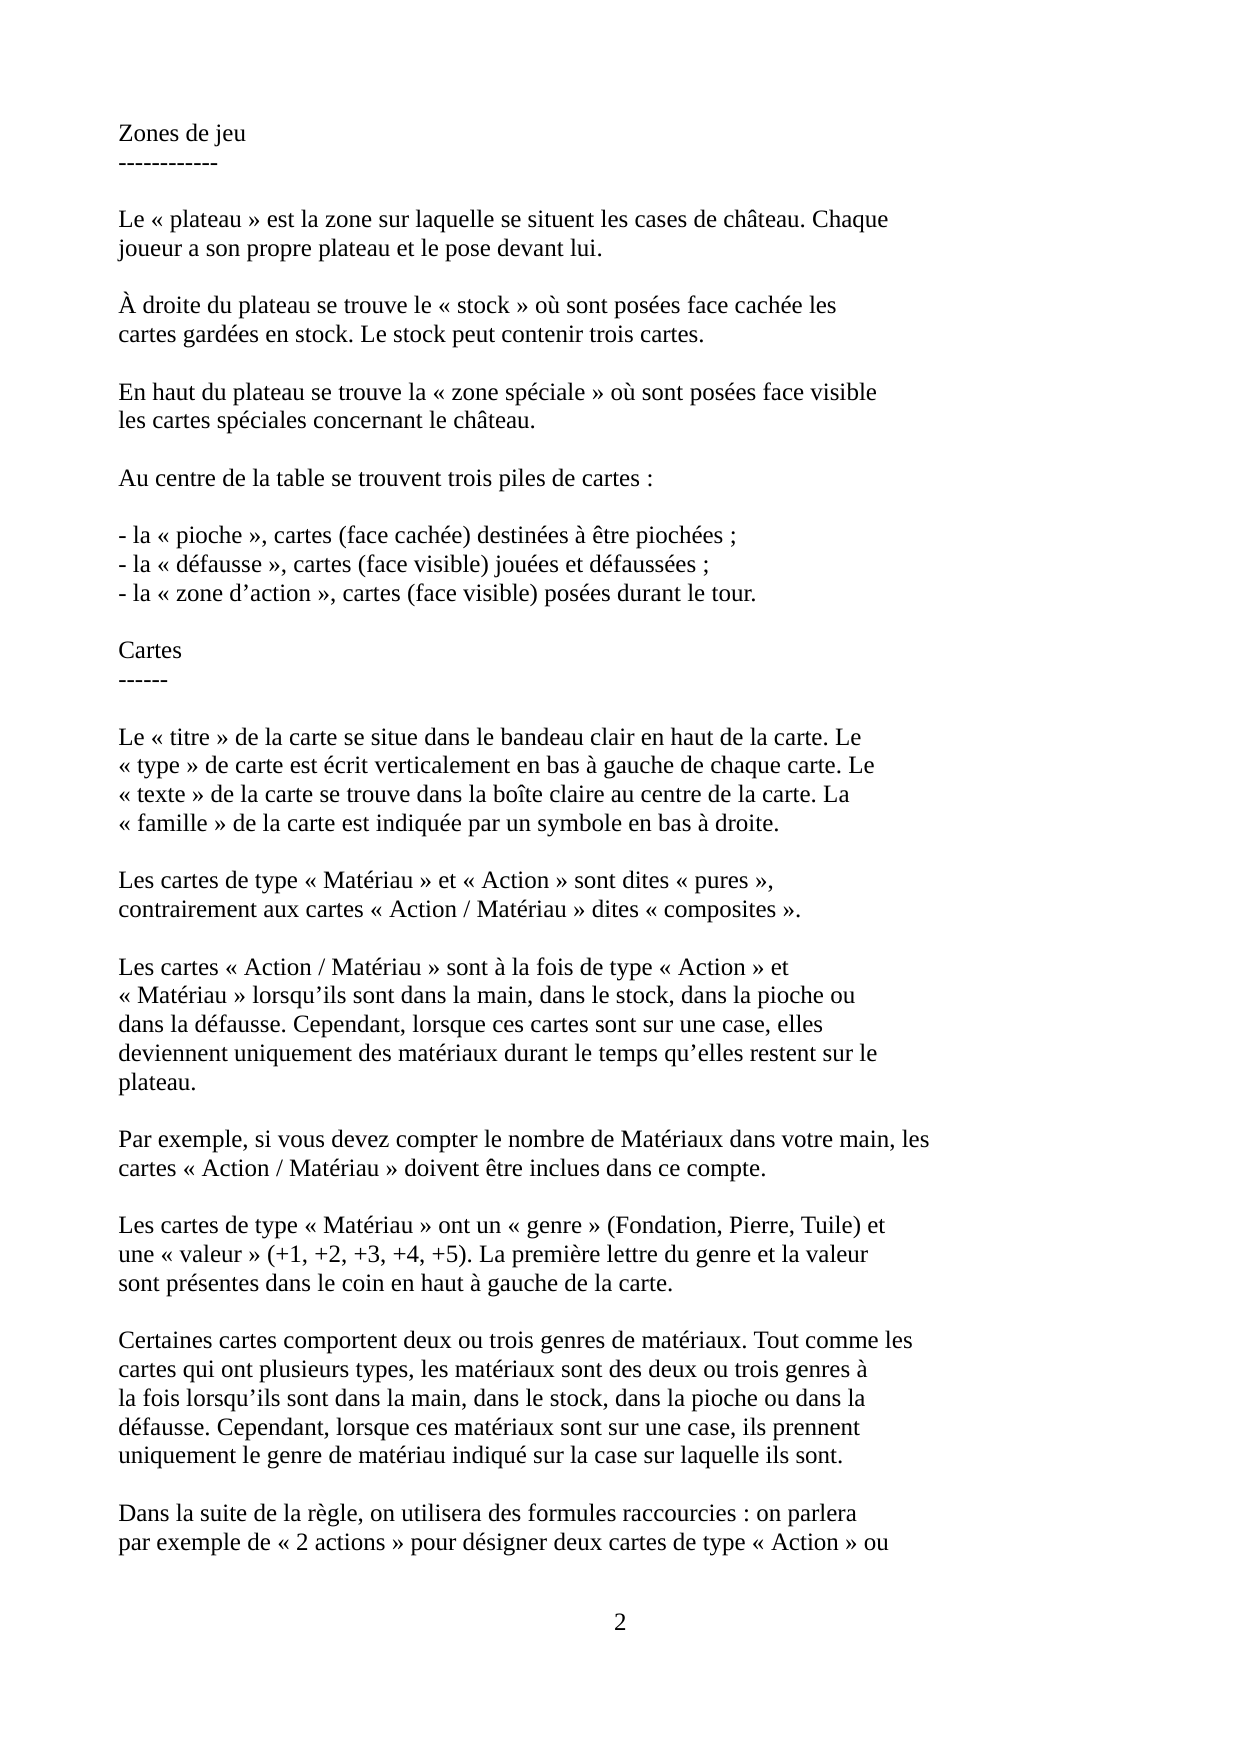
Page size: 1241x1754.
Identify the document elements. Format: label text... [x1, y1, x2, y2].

text les cartes spéciales concernant le château. [118, 406, 1122, 434]
text Le « titre » de la carte se situe dans le bandeau clair en haut de la carte. Le [118, 722, 1122, 751]
text Au centre de la table se trouvent trois piles de cartes : [118, 463, 1122, 492]
text - la « pioche », cartes (face cachée) destinées à être piochées ; [118, 521, 1122, 549]
text uniquement le genre de matériau indiqué sur la case sur laquelle ils sont. [118, 1441, 1122, 1469]
text Par exemple, si vous devez compter le nombre de Matériaux dans votre main, les [118, 1124, 1122, 1153]
text Le « plateau » est la zone sur laquelle se situent les cases de château. Chaque [118, 204, 1122, 233]
text par exemple de « 2 actions » pour désigner deux cartes de type « Action » ou [118, 1527, 1122, 1556]
text sont présentes dans le coin en haut à gauche de la carte. [118, 1268, 1122, 1297]
text - la « défausse », cartes (face visible) jouées et défaussées ; [118, 549, 1122, 578]
text « type » de carte est écrit verticalement en bas à gauche de chaque carte. Le [118, 751, 1122, 779]
text contrairement aux cartes « Action / Matériau » dites « composites ». [118, 894, 1122, 923]
text défausse. Cependant, lorsque ces matériaux sont sur une case, ils prennent [118, 1412, 1122, 1441]
text Dans la suite de la règle, on utilisera des formules raccourcies : on parlera [118, 1498, 1122, 1527]
text - la « zone d’action », cartes (face visible) posées durant le tour. [118, 578, 1122, 607]
text Zones de jeu [118, 118, 1122, 147]
text la fois lorsqu’ils sont dans la main, dans le stock, dans la pioche ou dans la [118, 1383, 1122, 1412]
text À droite du plateau se trouve le « stock » où sont posées face cachée les [118, 291, 1122, 319]
text Cartes [118, 636, 1122, 664]
text cartes « Action / Matériau » doivent être inclues dans ce compte. [118, 1153, 1122, 1182]
text une « valeur » (+1, +2, +3, +4, +5). La première lettre du genre et la valeur [118, 1239, 1122, 1268]
text joueur a son propre plateau et le pose devant lui. [118, 233, 1122, 262]
text « texte » de la carte se trouve dans la boîte claire au centre de la carte. La [118, 779, 1122, 808]
text Certaines cartes comportent deux ou trois genres de matériaux. Tout comme les [118, 1326, 1122, 1354]
text dans la défausse. Cependant, lorsque ces cartes sont sur une case, elles [118, 1009, 1122, 1038]
text cartes qui ont plusieurs types, les matériaux sont des deux ou trois genres à [118, 1354, 1122, 1383]
text Les cartes de type « Matériau » et « Action » sont dites « pures », [118, 866, 1122, 894]
text ------------ [118, 147, 1122, 176]
text Les cartes « Action / Matériau » sont à la fois de type « Action » et [118, 952, 1122, 981]
text deviennent uniquement des matériaux durant le temps qu’elles restent sur le [118, 1038, 1122, 1067]
text En haut du plateau se trouve la « zone spéciale » où sont posées face visible [118, 377, 1122, 406]
text cartes gardées en stock. Le stock peut contenir trois cartes. [118, 319, 1122, 348]
text Les cartes de type « Matériau » ont un « genre » (Fondation, Pierre, Tuile) et [118, 1211, 1122, 1239]
text « Matériau » lorsqu’ils sont dans la main, dans le stock, dans la pioche ou [118, 981, 1122, 1009]
text « famille » de la carte est indiquée par un symbole en bas à droite. [118, 808, 1122, 837]
text ------ [118, 664, 1122, 693]
text plateau. [118, 1067, 1122, 1096]
